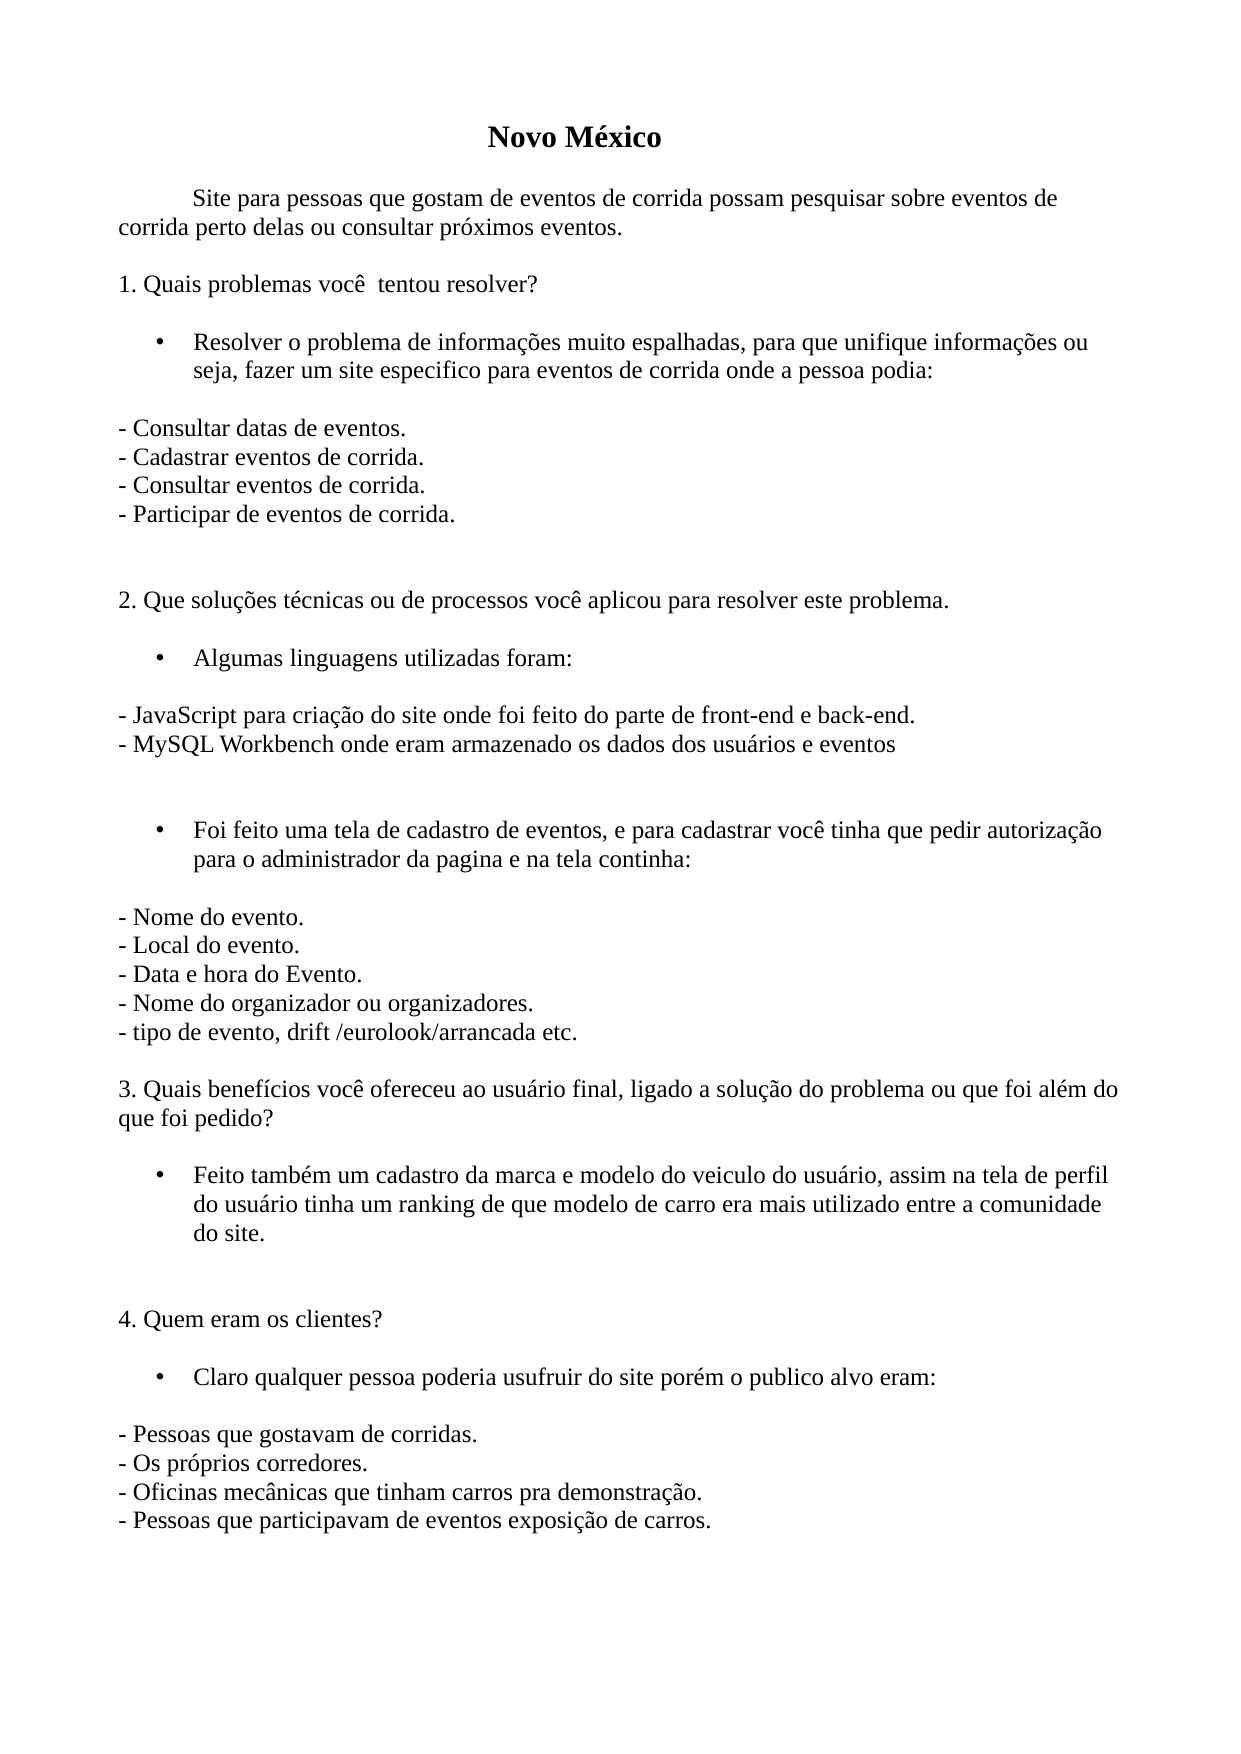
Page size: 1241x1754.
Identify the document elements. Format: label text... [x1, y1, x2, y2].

text - Consultar datas de eventos. [118, 413, 1122, 442]
text - JavaScript para criação do site onde foi feito do parte de front-end e back-end. [118, 700, 1122, 729]
text 4. Quem eram os clientes? [118, 1304, 1122, 1333]
text - Nome do evento. [118, 902, 1122, 930]
text - Nome do organizador ou organizadores. [118, 988, 1122, 1017]
text 2. Que soluções técnicas ou de processos você aplicou para resolver este problema. [118, 585, 1122, 614]
text - MySQL Workbench onde eram armazenado os dados dos usuários e eventos [118, 729, 1122, 758]
text 3. Quais benefícios você ofereceu ao usuário final, ligado a solução do problema ou que foi além do que foi pedido? [118, 1074, 1122, 1132]
text - Pessoas que participavam de eventos exposição de carros. [118, 1505, 1122, 1534]
list Claro qualquer pessoa poderia usufruir do site porém o publico alvo eram: [156, 1362, 1122, 1390]
text - Oficinas mecânicas que tinham carros pra demonstração. [118, 1477, 1122, 1505]
text Novo México [118, 118, 1122, 154]
text - Participar de eventos de corrida. [118, 499, 1122, 528]
list Algumas linguagens utilizadas foram: [156, 643, 1122, 672]
text - Pessoas que gostavam de corridas. [118, 1419, 1122, 1448]
text - Data e hora do Evento. [118, 959, 1122, 988]
text 1. Quais problemas você tentou resolver? [118, 269, 1122, 298]
text - Consultar eventos de corrida. [118, 470, 1122, 499]
text Site para pessoas que gostam de eventos de corrida possam pesquisar sobre eventos de corrida perto delas ou consultar próximos eventos. [118, 183, 1122, 240]
list Foi feito uma tela de cadastro de eventos, e para cadastrar você tinha que pedir autorização para o administrador da pagina e na tela continha: [156, 815, 1122, 873]
list Resolver o problema de informações muito espalhadas, para que unifique informações ou seja, fazer um site especifico para eventos de corrida onde a pessoa podia: [156, 327, 1122, 384]
text - Cadastrar eventos de corrida. [118, 442, 1122, 470]
text - tipo de evento, drift /eurolook/arrancada etc. [118, 1017, 1122, 1045]
list Feito também um cadastro da marca e modelo do veiculo do usuário, assim na tela de perfil do usuário tinha um ranking de que modelo de carro era mais utilizado entre a comunidade do site. [156, 1160, 1122, 1247]
text - Local do evento. [118, 930, 1122, 959]
text - Os próprios corredores. [118, 1448, 1122, 1477]
